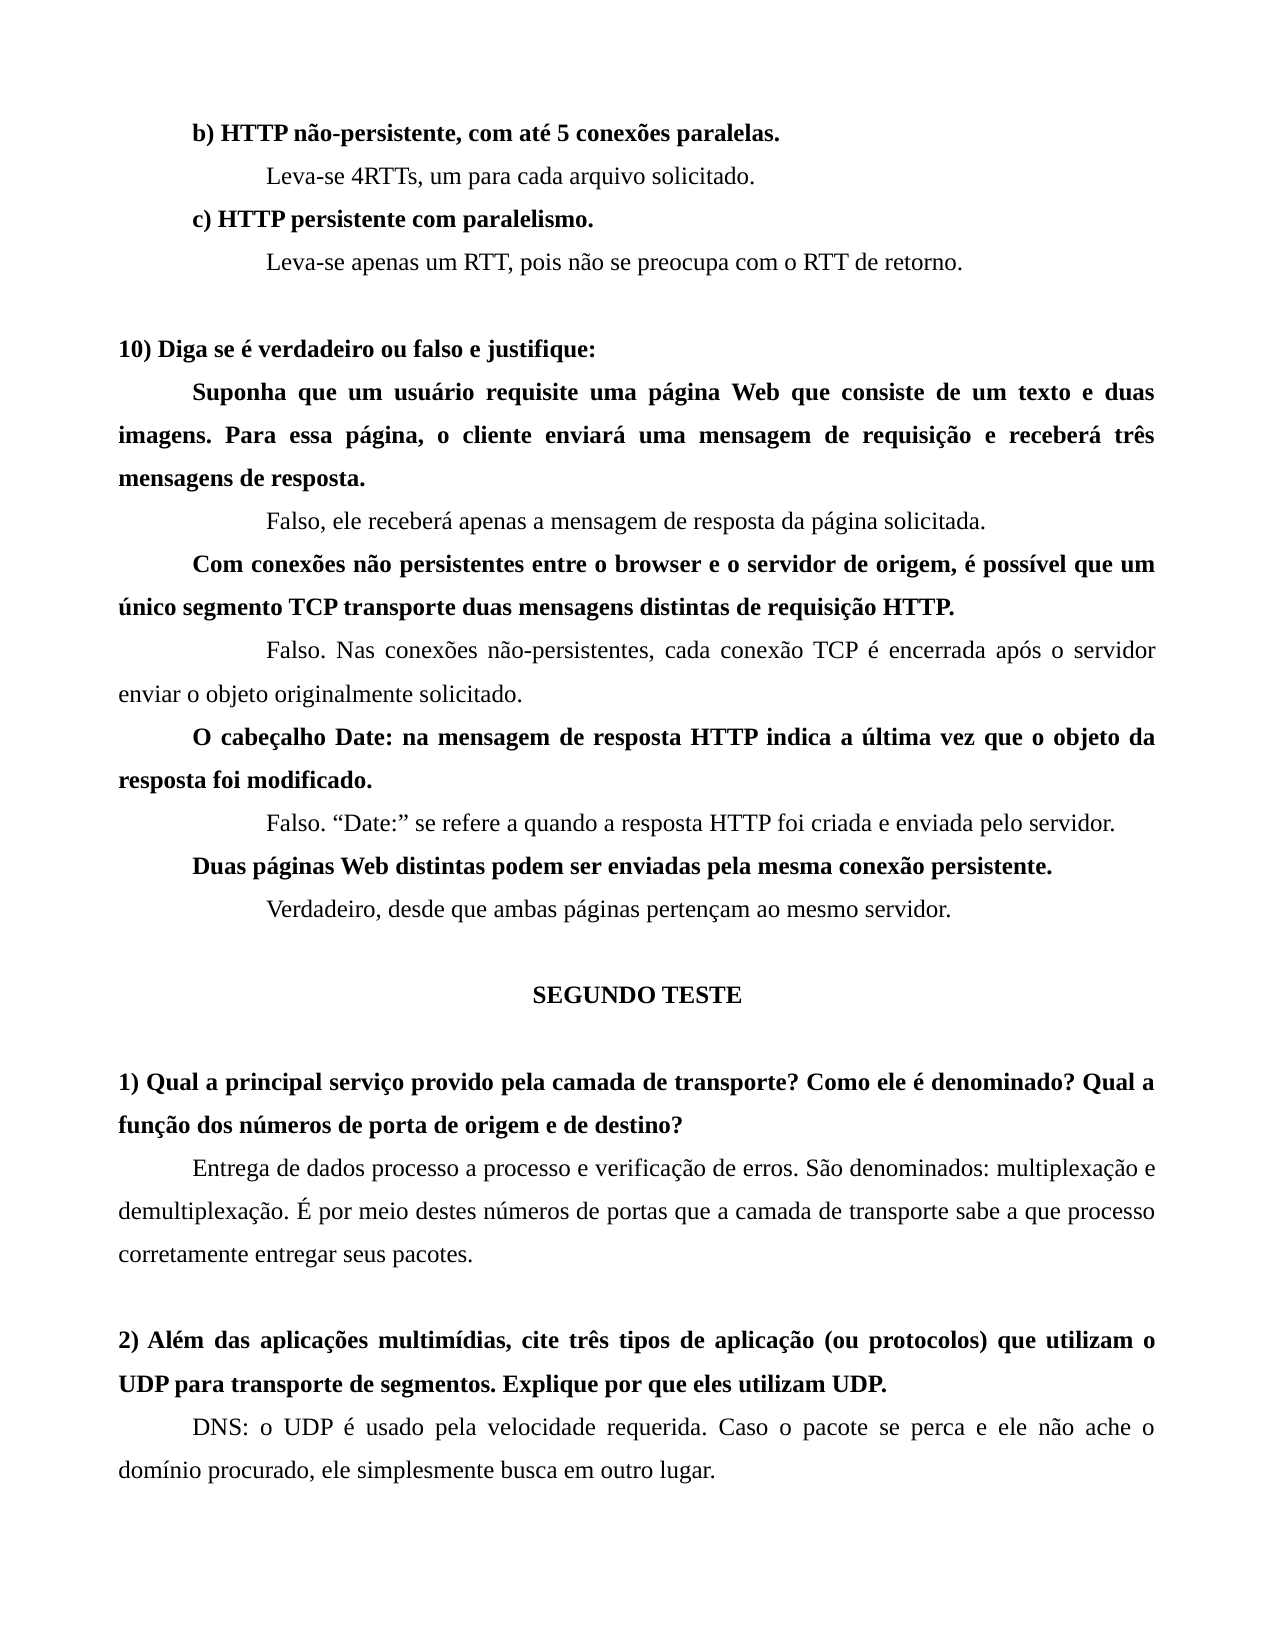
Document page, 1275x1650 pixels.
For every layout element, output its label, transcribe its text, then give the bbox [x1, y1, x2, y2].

text O cabeçalho Date: na mensagem de resposta HTTP indica a última vez que o objeto da resposta foi modificado. [118, 722, 1157, 794]
text Verdadeiro, desde que ambas páginas pertençam ao mesmo servidor. [118, 894, 1157, 923]
text c) HTTP persistente com paralelismo. [118, 204, 1157, 233]
text Com conexões não persistentes entre o browser e o servidor de origem, é possível que um único segmento TCP transporte duas mensagens distintas de requisição HTTP. [118, 549, 1157, 621]
text Suponha que um usuário requisite uma página Web que consiste de um texto e duas imagens. Para essa página, o cliente enviará uma mensagem de requisição e receberá três mensagens de resposta. [118, 377, 1157, 492]
text Falso, ele receberá apenas a mensagem de resposta da página solicitada. [118, 506, 1157, 535]
text DNS: o UDP é usado pela velocidade requerida. Caso o pacote se perca e ele não ache o domínio procurado, ele simplesmente busca em outro lugar. [118, 1412, 1157, 1484]
text Falso. “Date:” se refere a quando a resposta HTTP foi criada e enviada pelo servidor. [118, 808, 1157, 837]
text Duas páginas Web distintas podem ser enviadas pela mesma conexão persistente. [118, 851, 1157, 880]
text Leva-se 4RTTs, um para cada arquivo solicitado. [118, 161, 1157, 190]
text Leva-se apenas um RTT, pois não se preocupa com o RTT de retorno. [118, 247, 1157, 276]
text b) HTTP não-persistente, com até 5 conexões paralelas. [118, 118, 1157, 147]
text Falso. Nas conexões não-persistentes, cada conexão TCP é encerrada após o servidor enviar o objeto originalmente solicitado. [118, 636, 1157, 707]
text 2) Além das aplicações multimídias, cite três tipos de aplicação (ou protocolos) que utilizam o UDP para transporte de segmentos. Explique por que eles utilizam UDP. [118, 1326, 1157, 1397]
text SEGUNDO TESTE [118, 981, 1157, 1009]
text Entrega de dados processo a processo e verificação de erros. São denominados: multiplexação e demultiplexação. É por meio destes números de portas que a camada de transporte sabe a que processo corretamente entregar seus pacotes. [118, 1153, 1157, 1268]
text 10) Diga se é verdadeiro ou falso e justifique: [118, 334, 1157, 362]
text 1) Qual a principal serviço provido pela camada de transporte? Como ele é denominado? Qual a função dos números de porta de origem e de destino? [118, 1067, 1157, 1139]
